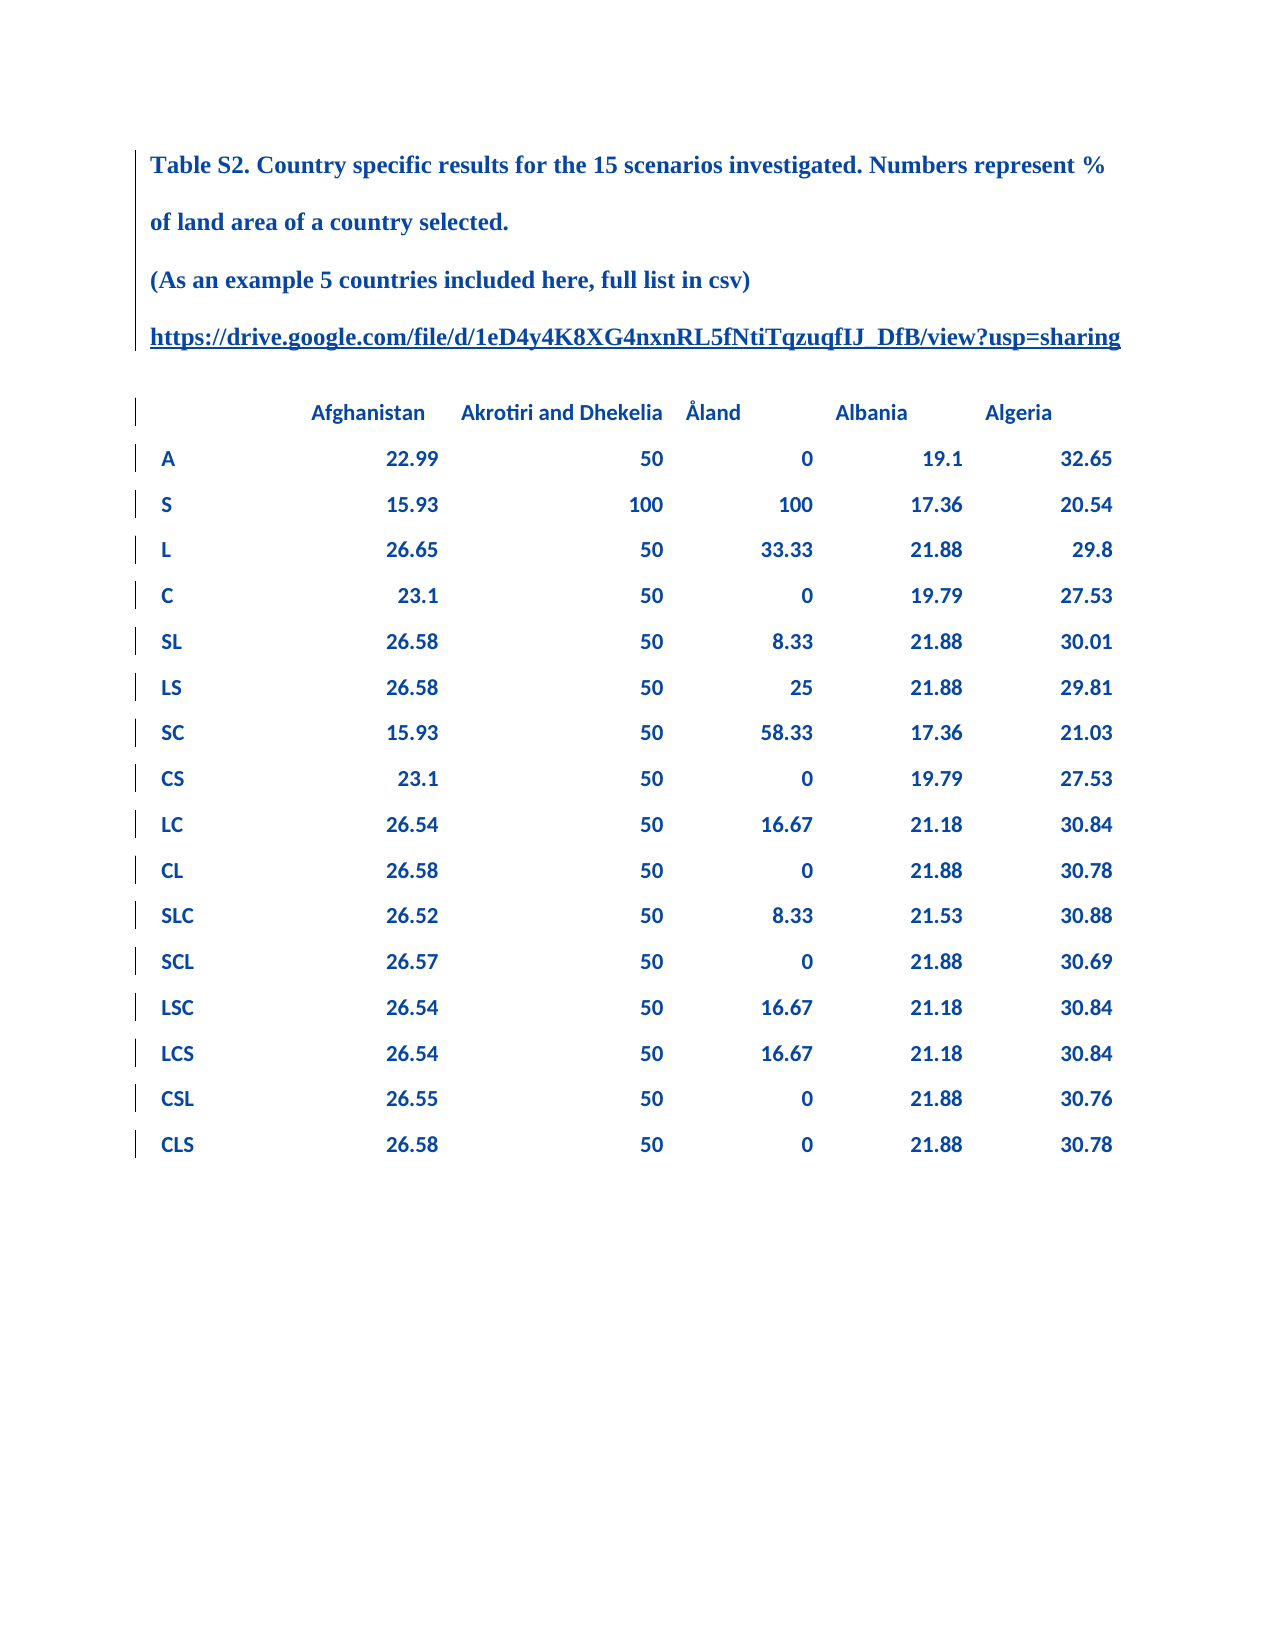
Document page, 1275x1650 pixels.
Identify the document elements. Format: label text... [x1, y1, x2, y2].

table_cell 21.88 [825, 627, 973, 672]
table_header Albania [825, 398, 973, 443]
table_cell 26.58 [300, 627, 449, 672]
table_cell 50 [450, 1130, 674, 1175]
table_cell 100 [675, 490, 824, 534]
table_cell SL [151, 627, 299, 672]
table_cell 0 [675, 856, 824, 900]
table_cell C [151, 581, 299, 626]
table_cell SCL [151, 947, 299, 992]
table_cell L [151, 536, 299, 580]
table_cell 50 [450, 581, 674, 626]
table_cell 0 [675, 764, 824, 809]
table_header Algeria [974, 398, 1123, 443]
table_cell 17.36 [825, 490, 973, 534]
table_cell 58.33 [675, 719, 824, 763]
table_cell 21.88 [825, 856, 973, 900]
table_cell 26.54 [300, 810, 449, 855]
table_cell 30.78 [974, 856, 1123, 900]
table_cell 21.88 [825, 673, 973, 717]
table_cell 50 [450, 901, 674, 946]
table_cell SC [151, 719, 299, 763]
table_cell 50 [450, 1039, 674, 1083]
table_cell 19.79 [825, 581, 973, 626]
table_cell 50 [450, 719, 674, 763]
table_cell 26.55 [300, 1084, 449, 1129]
table_cell 30.01 [974, 627, 1123, 672]
table_cell 50 [450, 993, 674, 1038]
table_cell 50 [450, 764, 674, 809]
table_cell S [151, 490, 299, 534]
table_cell 26.58 [300, 856, 449, 900]
table_cell 0 [675, 444, 824, 489]
table_header Åland [675, 398, 824, 443]
table_cell CSL [151, 1084, 299, 1129]
table_cell 21.88 [825, 1084, 973, 1129]
table_cell 26.57 [300, 947, 449, 992]
table_cell LCS [151, 1039, 299, 1083]
table_cell 0 [675, 947, 824, 992]
table_cell SLC [151, 901, 299, 946]
table_cell CL [151, 856, 299, 900]
table_cell 50 [450, 856, 674, 900]
table_cell 21.18 [825, 810, 973, 855]
table_cell 30.84 [974, 810, 1123, 855]
table_cell 100 [450, 490, 674, 534]
table_cell 21.88 [825, 947, 973, 992]
table_cell 19.79 [825, 764, 973, 809]
table_cell 21.88 [825, 1130, 973, 1175]
table_cell 25 [675, 673, 824, 717]
table_cell 50 [450, 673, 674, 717]
table_cell 0 [675, 581, 824, 626]
table_cell 0 [675, 1084, 824, 1129]
table_cell 29.8 [974, 536, 1123, 580]
table_cell 0 [675, 1130, 824, 1175]
table_cell 23.1 [300, 764, 449, 809]
table_cell 26.65 [300, 536, 449, 580]
table_cell 26.52 [300, 901, 449, 946]
table_cell 15.93 [300, 719, 449, 763]
table_cell 21.53 [825, 901, 973, 946]
table_cell LC [151, 810, 299, 855]
table_cell A [151, 444, 299, 489]
table_cell 30.84 [974, 993, 1123, 1038]
table_header Afghanistan [300, 398, 449, 443]
table_cell 50 [450, 627, 674, 672]
table_cell 50 [450, 1084, 674, 1129]
table_cell 27.53 [974, 581, 1123, 626]
text Table S2. Country specific results for the 15 scenarios investigated. Numbers represent % of land area of a country selected. (As an example 5 countries included here, full list in csv) https://drive.google.com/file/d/1eD4y4K8XG4nxnRL5fNtiTqzuqfIJ_DfB/view?usp=sharing [150, 150, 1125, 351]
table_cell 29.81 [974, 673, 1123, 717]
table_cell 15.93 [300, 490, 449, 534]
table_cell 30.69 [974, 947, 1123, 992]
table_cell 21.18 [825, 1039, 973, 1083]
table_cell 19.1 [825, 444, 973, 489]
table_cell 8.33 [675, 901, 824, 946]
table_cell 50 [450, 947, 674, 992]
table_cell 30.78 [974, 1130, 1123, 1175]
table_cell 50 [450, 810, 674, 855]
table_cell 26.58 [300, 1130, 449, 1175]
table_cell LSC [151, 993, 299, 1038]
table_cell 50 [450, 444, 674, 489]
table_cell CLS [151, 1130, 299, 1175]
table_cell 30.84 [974, 1039, 1123, 1083]
table_cell 17.36 [825, 719, 973, 763]
table_cell 33.33 [675, 536, 824, 580]
table_cell 21.03 [974, 719, 1123, 763]
table_header Akrotiri and Dhekelia [450, 398, 674, 443]
table_cell 8.33 [675, 627, 824, 672]
table_cell LS [151, 673, 299, 717]
table_cell 50 [450, 536, 674, 580]
table_cell 27.53 [974, 764, 1123, 809]
table_cell 16.67 [675, 810, 824, 855]
table_cell 26.54 [300, 993, 449, 1038]
table_header [151, 398, 299, 443]
table_cell 26.54 [300, 1039, 449, 1083]
table_cell 26.58 [300, 673, 449, 717]
table_cell 22.99 [300, 444, 449, 489]
table_cell 20.54 [974, 490, 1123, 534]
table_cell 21.88 [825, 536, 973, 580]
table_cell 23.1 [300, 581, 449, 626]
table_cell 30.88 [974, 901, 1123, 946]
table_cell 16.67 [675, 993, 824, 1038]
table_cell CS [151, 764, 299, 809]
table_cell 32.65 [974, 444, 1123, 489]
table_cell 16.67 [675, 1039, 824, 1083]
table_cell 30.76 [974, 1084, 1123, 1129]
table_cell 21.18 [825, 993, 973, 1038]
